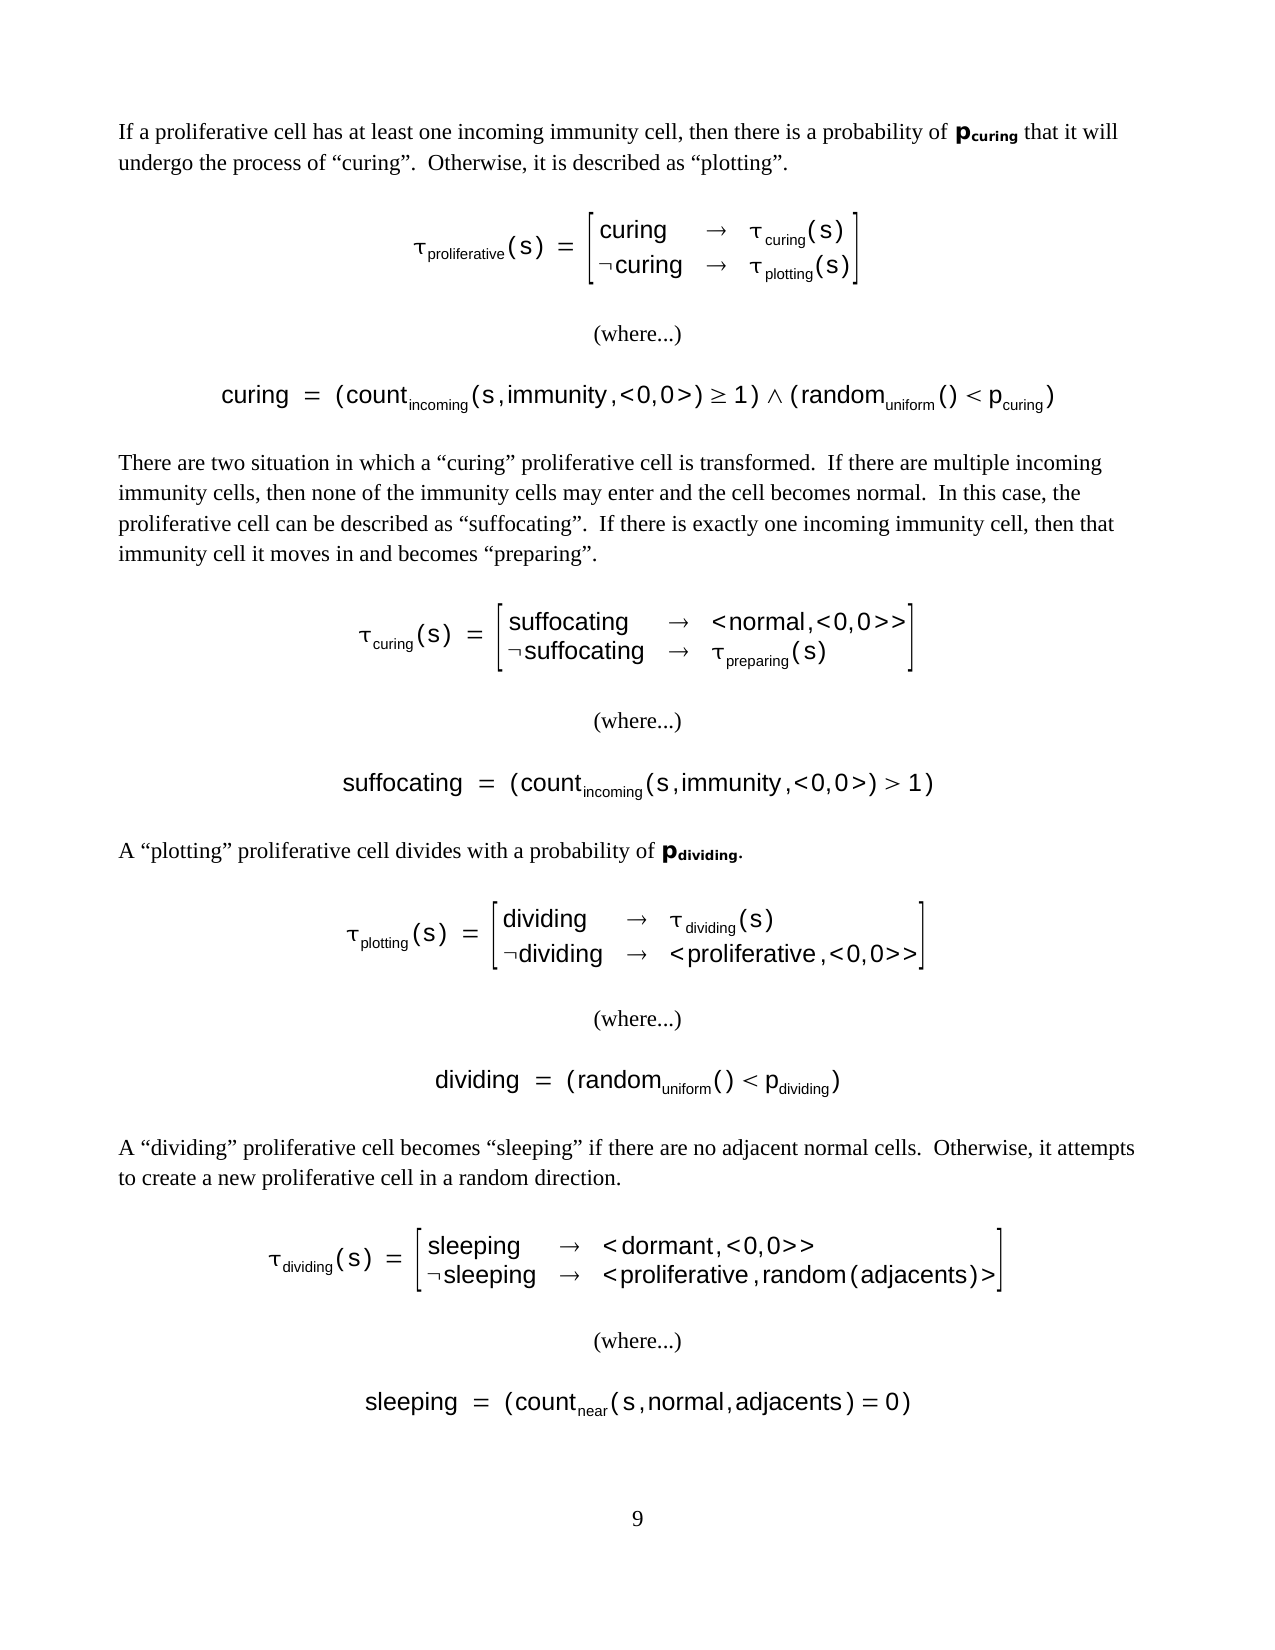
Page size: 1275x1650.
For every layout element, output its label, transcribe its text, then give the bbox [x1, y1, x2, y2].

text A “plotting” proliferative cell divides with a probability of pdividing. [118, 837, 1157, 864]
text (where...) [118, 321, 1157, 346]
text (where...) [118, 1328, 1157, 1353]
text A “dividing” proliferative cell becomes “sleeping” if there are no adjacent normal cells. Otherwise, it attempts to create a new proliferative cell in a random direction. [118, 1135, 1157, 1191]
text (where...) [118, 1006, 1157, 1031]
text If a proliferative cell has at least one incoming immunity cell, then there is a probability of pcuring that it will undergo the process of “curing”. Otherwise, it is described as “plotting”. [118, 118, 1157, 175]
text There are two situation in which a “curing” proliferative cell is transformed. If there are multiple incoming immunity cells, then none of the immunity cells may enter and the cell becomes normal. In this case, the proliferative cell can be described as “suffocating”. If there is exactly one incoming immunity cell, then that immunity cell it moves in and becomes “preparing”. [118, 450, 1157, 567]
text (where...) [118, 708, 1157, 734]
